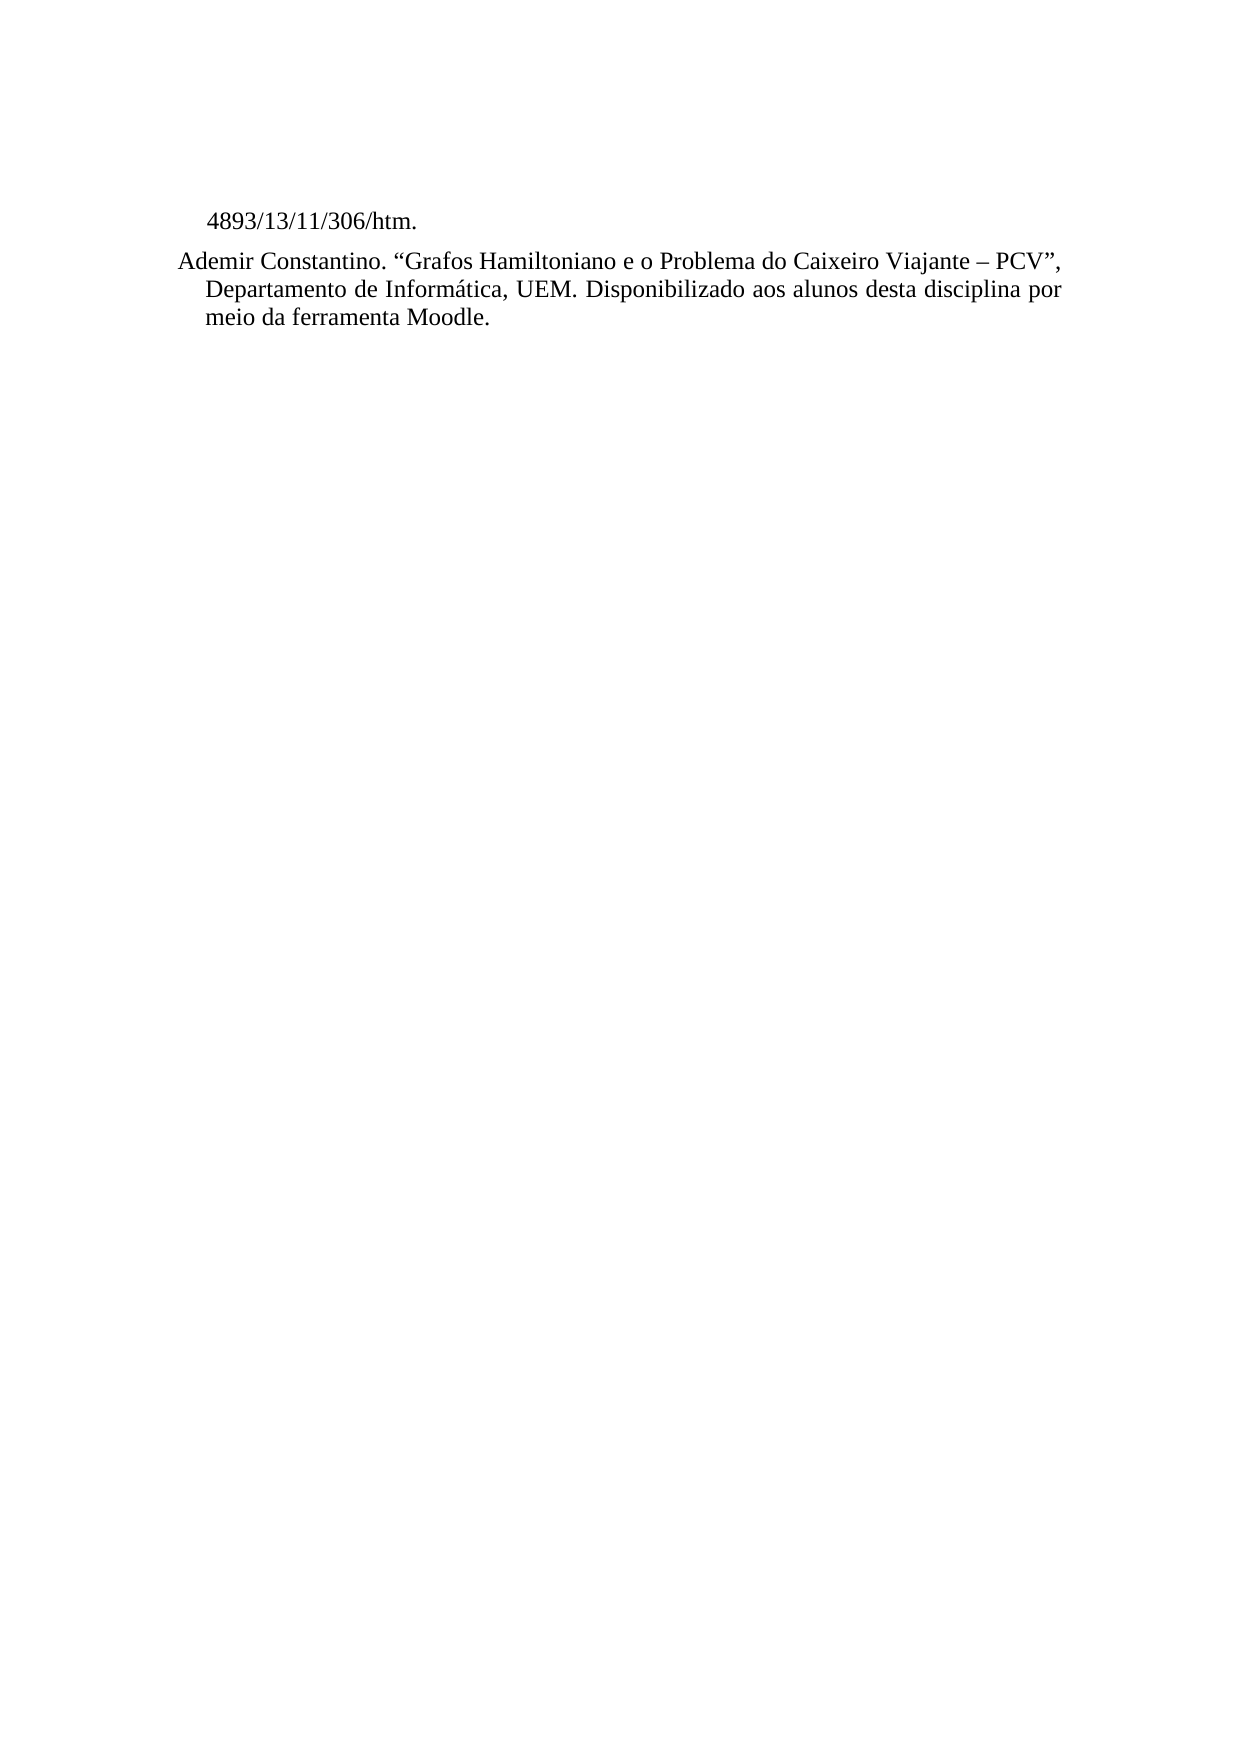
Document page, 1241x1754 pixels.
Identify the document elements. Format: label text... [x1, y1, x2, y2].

text Ademir Constantino. “Grafos Hamiltoniano e o Problema do Caixeiro Viajante – PCV”, Departamento de Informática, UEM. Disponibilizado aos alunos desta disciplina por meio da ferramenta Moodle. [177, 247, 1063, 331]
text 4893/13/11/306/htm. [177, 207, 1063, 235]
